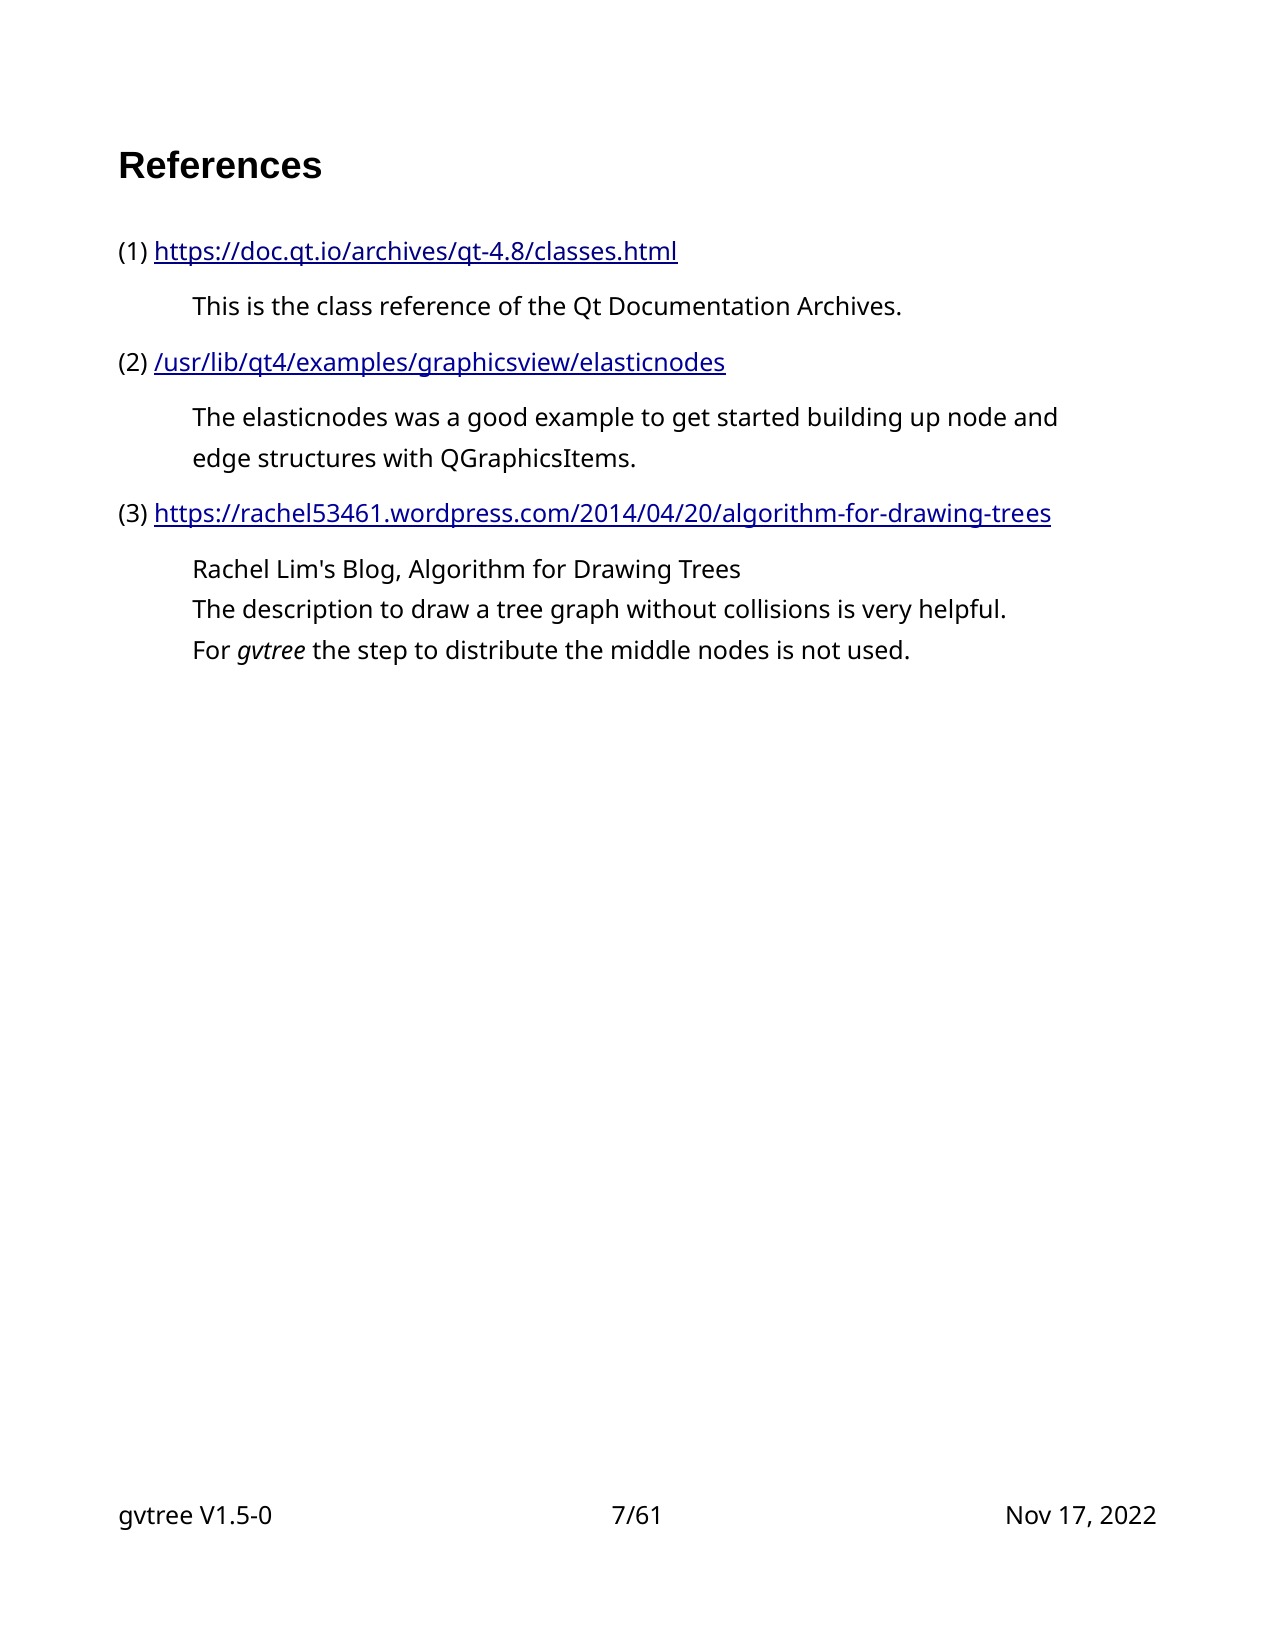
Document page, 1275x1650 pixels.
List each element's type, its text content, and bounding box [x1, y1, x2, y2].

text This is the class reference of the Qt Documentation Archives. [118, 289, 1157, 323]
text Rachel Lim's Blog, Algorithm for Drawing Trees The description to draw a tree graph without collisions is very helpful. For gvtree the step to distribute the middle nodes is not used. [118, 551, 1157, 667]
subtitle References [118, 143, 1157, 187]
text The elasticnodes was a good example to get started building up node and edge structures with QGraphicsItems. [118, 399, 1157, 474]
text (1) https://doc.qt.io/archives/qt-4.8/classes.html [118, 233, 1157, 267]
text (3) https://rachel53461.wordpress.com/2014/04/20/algorithm-for-drawing-trees [118, 496, 1157, 530]
text (2) /usr/lib/qt4/examples/graphicsview/elasticnodes [118, 344, 1157, 378]
